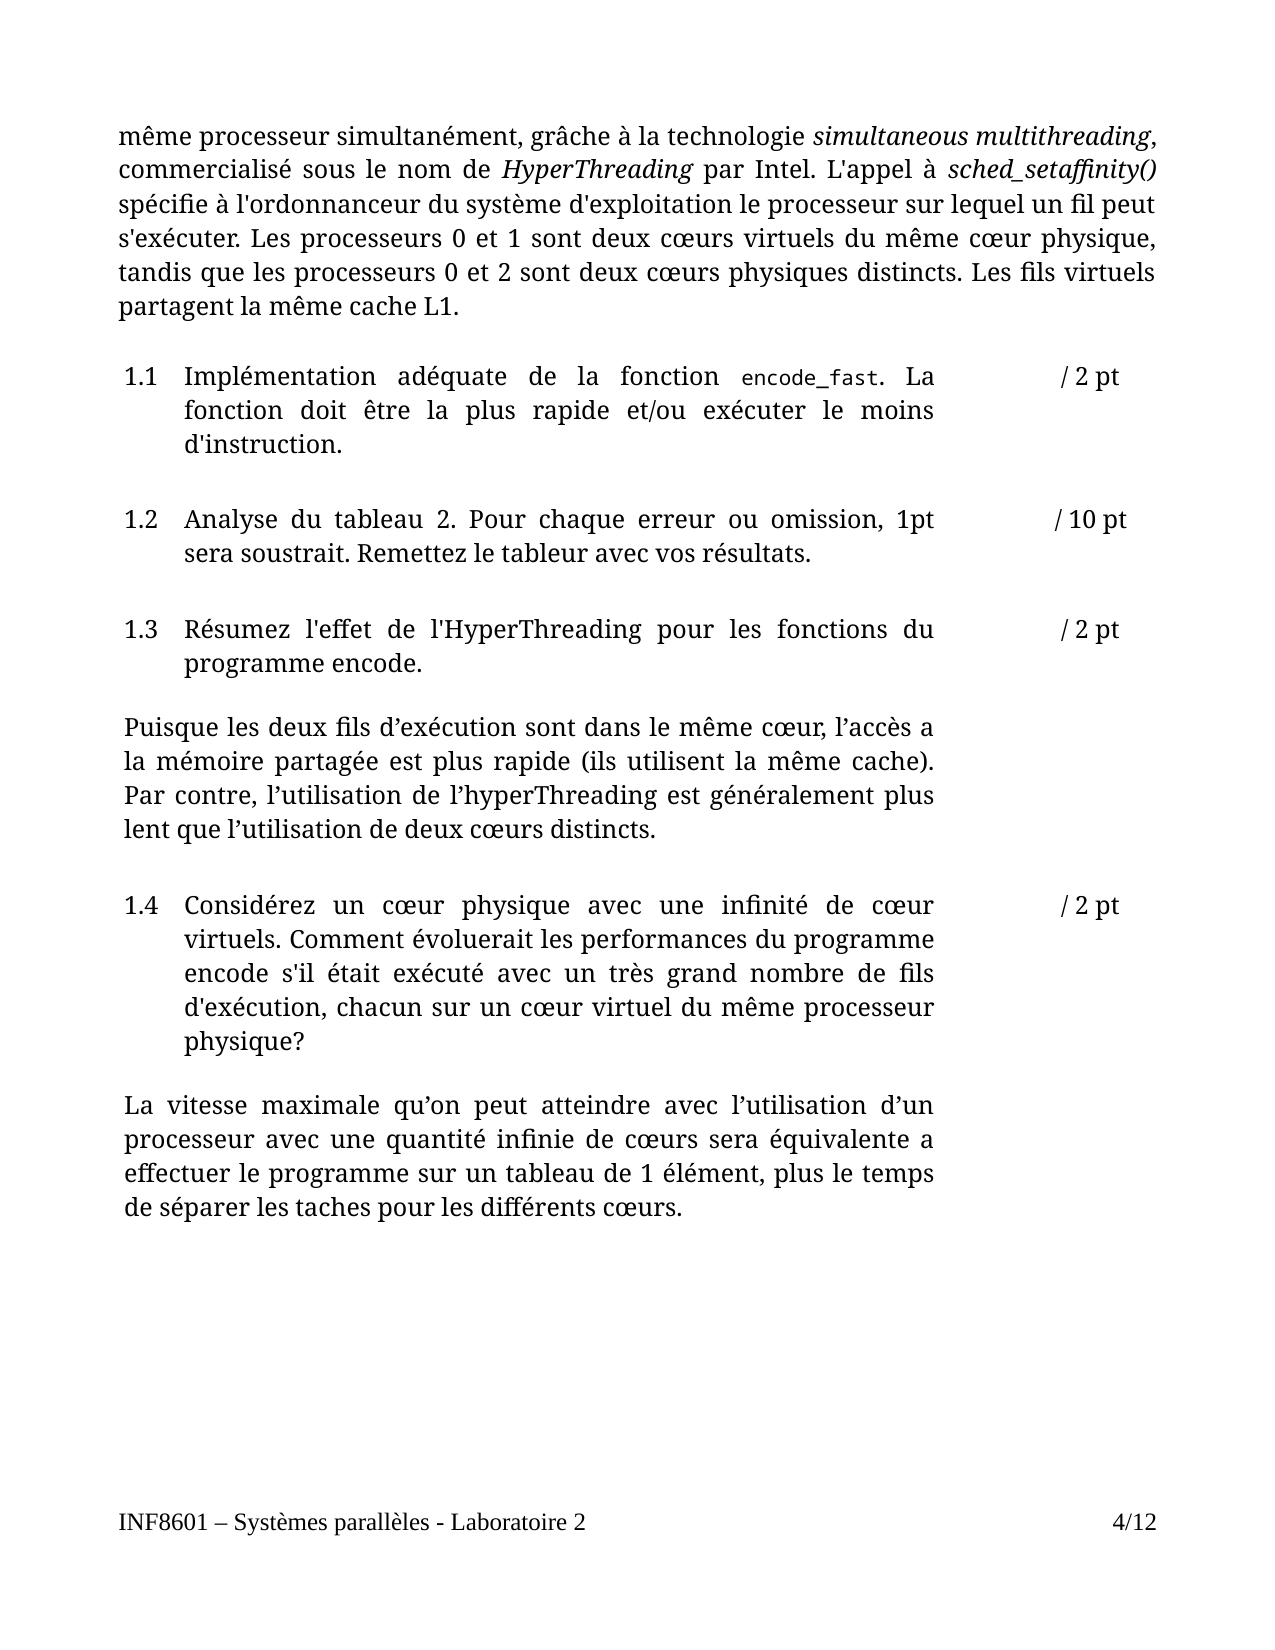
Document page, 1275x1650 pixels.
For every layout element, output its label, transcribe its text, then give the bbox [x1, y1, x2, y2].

table_cell / 2 pt [1049, 591, 1157, 867]
text même processeur simultanément, grâche à la technologie simultaneous multithreading, commercialisé sous le nom de HyperThreading par Intel. L'appel à sched_setaffinity() spécifie à l'ordonnanceur du système d'exploitation le processeur sur lequel un fil peut s'exécuter. Les processeurs 0 et 1 sont deux cœurs virtuels du même cœur physique, tandis que les processeurs 0 et 2 sont deux cœurs physiques distincts. Les fils virtuels partagent la même cache L1. [118, 118, 1157, 322]
table_cell [941, 481, 1049, 591]
table_cell Analyse du tableau 2. Pour chaque erreur ou omission, 1pt sera soustrait. Remettez le tableur avec vos résultats. [118, 481, 941, 591]
table_header / 2 pt [1049, 338, 1157, 481]
table_cell [941, 591, 1049, 867]
table_header Implémentation adéquate de la fonction encode_fast. La fonction doit être la plus rapide et/ou exécuter le moins d'instruction. [118, 338, 941, 481]
table_cell Considérez un cœur physique avec une infinité de cœur virtuels. Comment évoluerait les performances du programme encode s'il était exécuté avec un très grand nombre de fils d'exécution, chacun sur un cœur virtuel du même processeur physique? La vitesse maximale qu’on peut atteindre avec l’utilisation d’un processeur avec une quantité infinie de cœurs sera équivalente a effectuer le programme sur un tableau de 1 élément, plus le temps de séparer les taches pour les différents cœurs. [118, 867, 941, 1244]
table_cell / 2 pt [1049, 867, 1157, 1244]
table_cell [941, 867, 1049, 1244]
table_cell Résumez l'effet de l'HyperThreading pour les fonctions du programme encode. Puisque les deux fils d’exécution sont dans le même cœur, l’accès a la mémoire partagée est plus rapide (ils utilisent la même cache). Par contre, l’utilisation de l’hyperThreading est généralement plus lent que l’utilisation de deux cœurs distincts. [118, 591, 941, 867]
table_header [941, 338, 1049, 481]
table_cell / 10 pt [1049, 481, 1157, 591]
